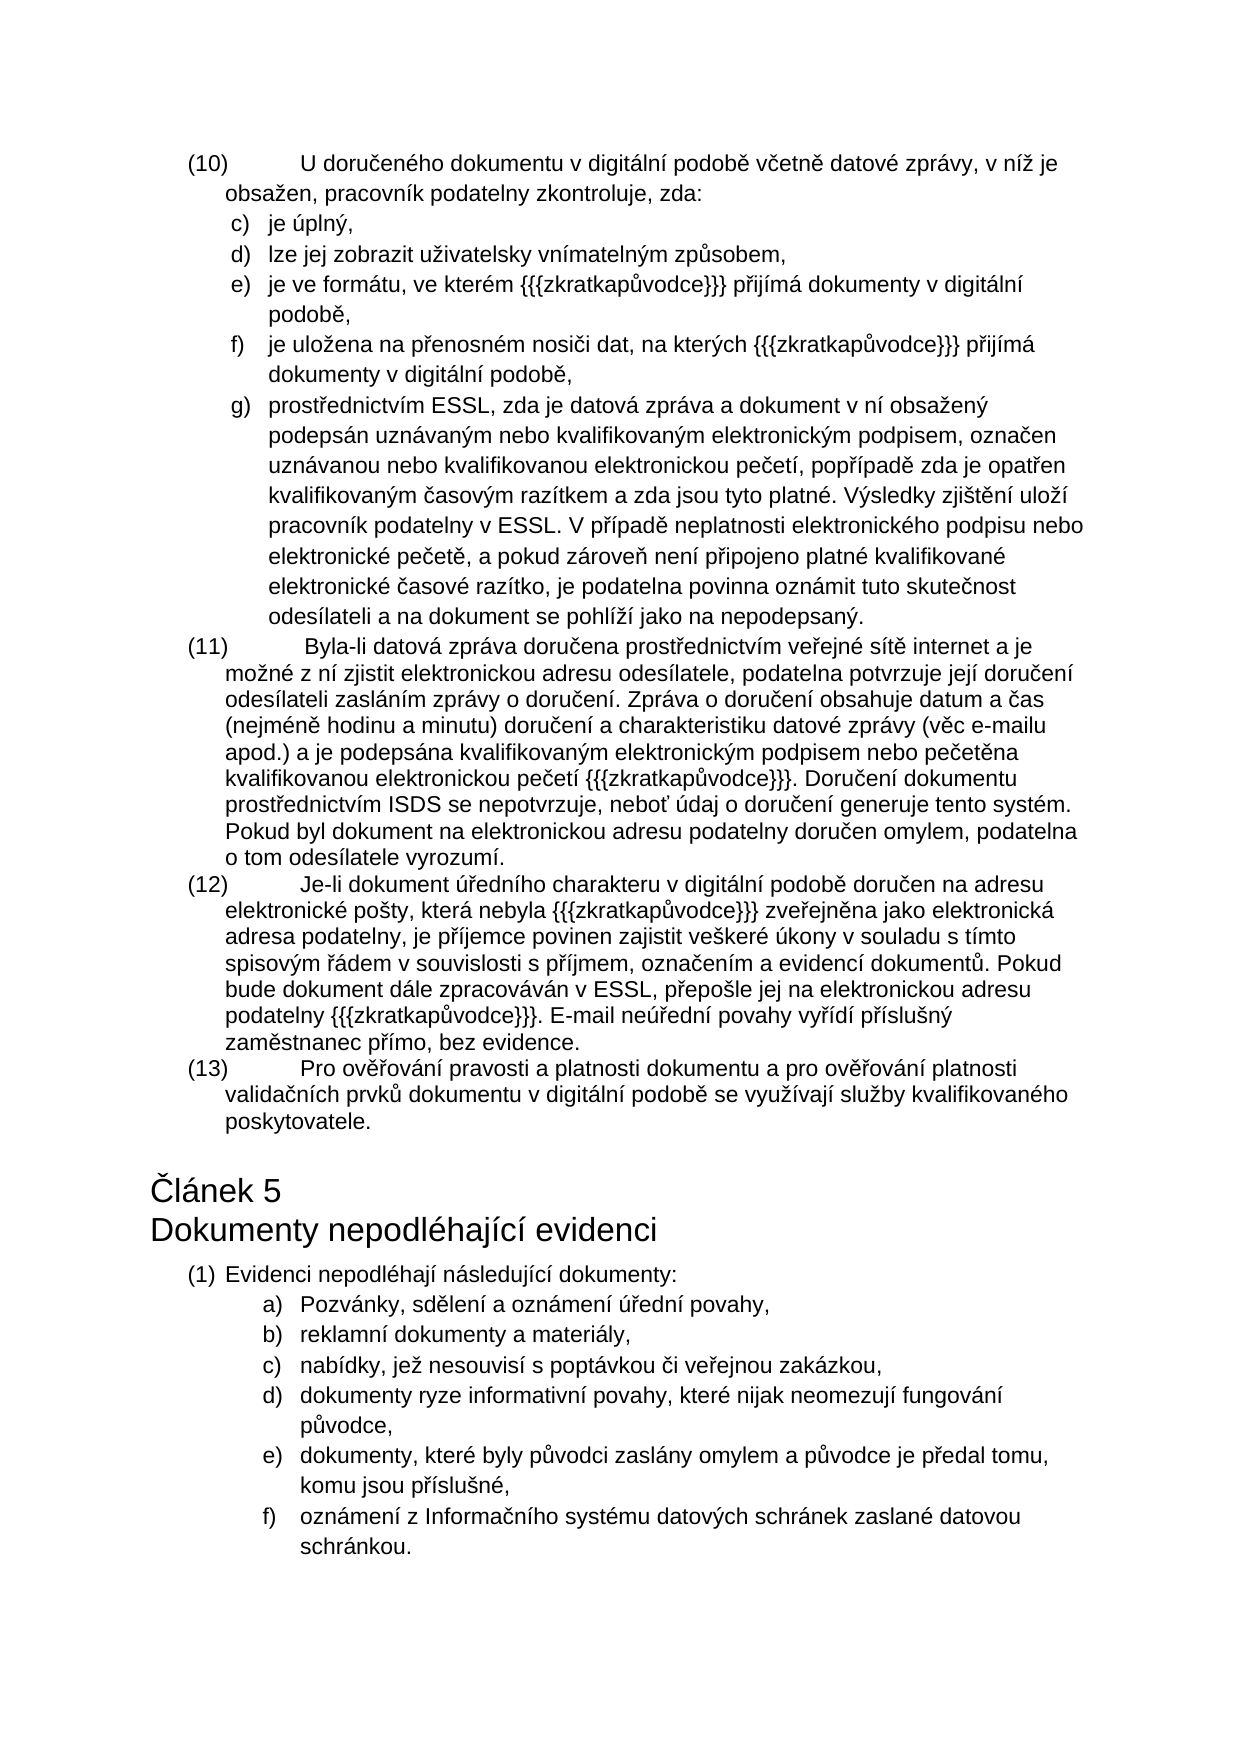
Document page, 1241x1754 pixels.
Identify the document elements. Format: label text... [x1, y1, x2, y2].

list oznámení z Informačního systému datových schránek zaslané datovou schránkou. [262, 1503, 1090, 1559]
subtitle Článek 5 Dokumenty nepodléhající evidenci [150, 1172, 1090, 1248]
list je ve formátu, ve kterém {{{zkratkapůvodce}}} přijímá dokumenty v digitální podobě, [231, 271, 1090, 327]
list Evidenci nepodléhají následující dokumenty: [187, 1261, 1090, 1287]
list Pozvánky, sdělení a oznámení úřední povahy, [262, 1291, 1090, 1317]
list prostřednictvím ESSL, zda je datová zpráva a dokument v ní obsažený podepsán uznávaným nebo kvalifikovaným elektronickým podpisem, označen uznávanou nebo kvalifikovanou elektronickou pečetí, popřípadě zda je opatřen kvalifikovaným časovým razítkem a zda jsou tyto platné. Výsledky zjištění uloží pracovník podatelny v ESSL. V případě neplatnosti elektronického podpisu nebo elektronické pečetě, a pokud zároveň není připojeno platné kvalifikované elektronické časové razítko, je podatelna povinna oznámit tuto skutečnost odesílateli a na dokument se pohlíží jako na nepodepsaný. [231, 392, 1090, 629]
list lze jej zobrazit uživatelsky vnímatelným způsobem, [231, 241, 1090, 267]
list reklamní dokumenty a materiály, [262, 1321, 1090, 1348]
list je uložena na přenosném nosiči dat, na kterých {{{zkratkapůvodce}}} přijímá dokumenty v digitální podobě, [231, 331, 1090, 388]
list je úplný, [231, 210, 1090, 237]
list Je-li dokument úředního charakteru v digitální podobě doručen na adresu elektronické pošty, která nebyla {{{zkratkapůvodce}}} zveřejněna jako elektronická adresa podatelny, je příjemce povinen zajistit veškeré úkony v souladu s tímto spisovým řádem v souvislosti s příjmem, označením a evidencí dokumentů. Pokud bude dokument dále zpracováván v ESSL, přepošle jej na elektronickou adresu podatelny {{{zkratkapůvodce}}}. E-mail neúřední povahy vyřídí příslušný zaměstnanec přímo, bez evidence. [187, 871, 1090, 1055]
list dokumenty ryze informativní povahy, které nijak neomezují fungování původce, [262, 1382, 1090, 1438]
list dokumenty, které byly původci zaslány omylem a původce je předal tomu, komu jsou příslušné, [262, 1442, 1090, 1499]
list U doručeného dokumentu v digitální podobě včetně datové zprávy, v níž je obsažen, pracovník podatelny zkontroluje, zda: [187, 150, 1090, 207]
list Pro ověřování pravosti a platnosti dokumentu a pro ověřování platnosti validačních prvků dokumentu v digitální podobě se využívají služby kvalifikovaného poskytovatele. [187, 1055, 1090, 1134]
list Byla-li datová zpráva doručena prostřednictvím veřejné sítě internet a je možné z ní zjistit elektronickou adresu odesílatele, podatelna potvrzuje její doručení odesílateli zasláním zprávy o doručení. Zpráva o doručení obsahuje datum a čas (nejméně hodinu a minutu) doručení a charakteristiku datové zprávy (věc e-mailu apod.) a je podepsána kvalifikovaným elektronickým podpisem nebo pečetěna kvalifikovanou elektronickou pečetí {{{zkratkapůvodce}}}. Doručení dokumentu prostřednictvím ISDS se nepotvrzuje, neboť údaj o doručení generuje tento systém. Pokud byl dokument na elektronickou adresu podatelny doručen omylem, podatelna o tom odesílatele vyrozumí. [187, 633, 1090, 871]
list nabídky, jež nesouvisí s poptávkou či veřejnou zakázkou, [262, 1352, 1090, 1378]
